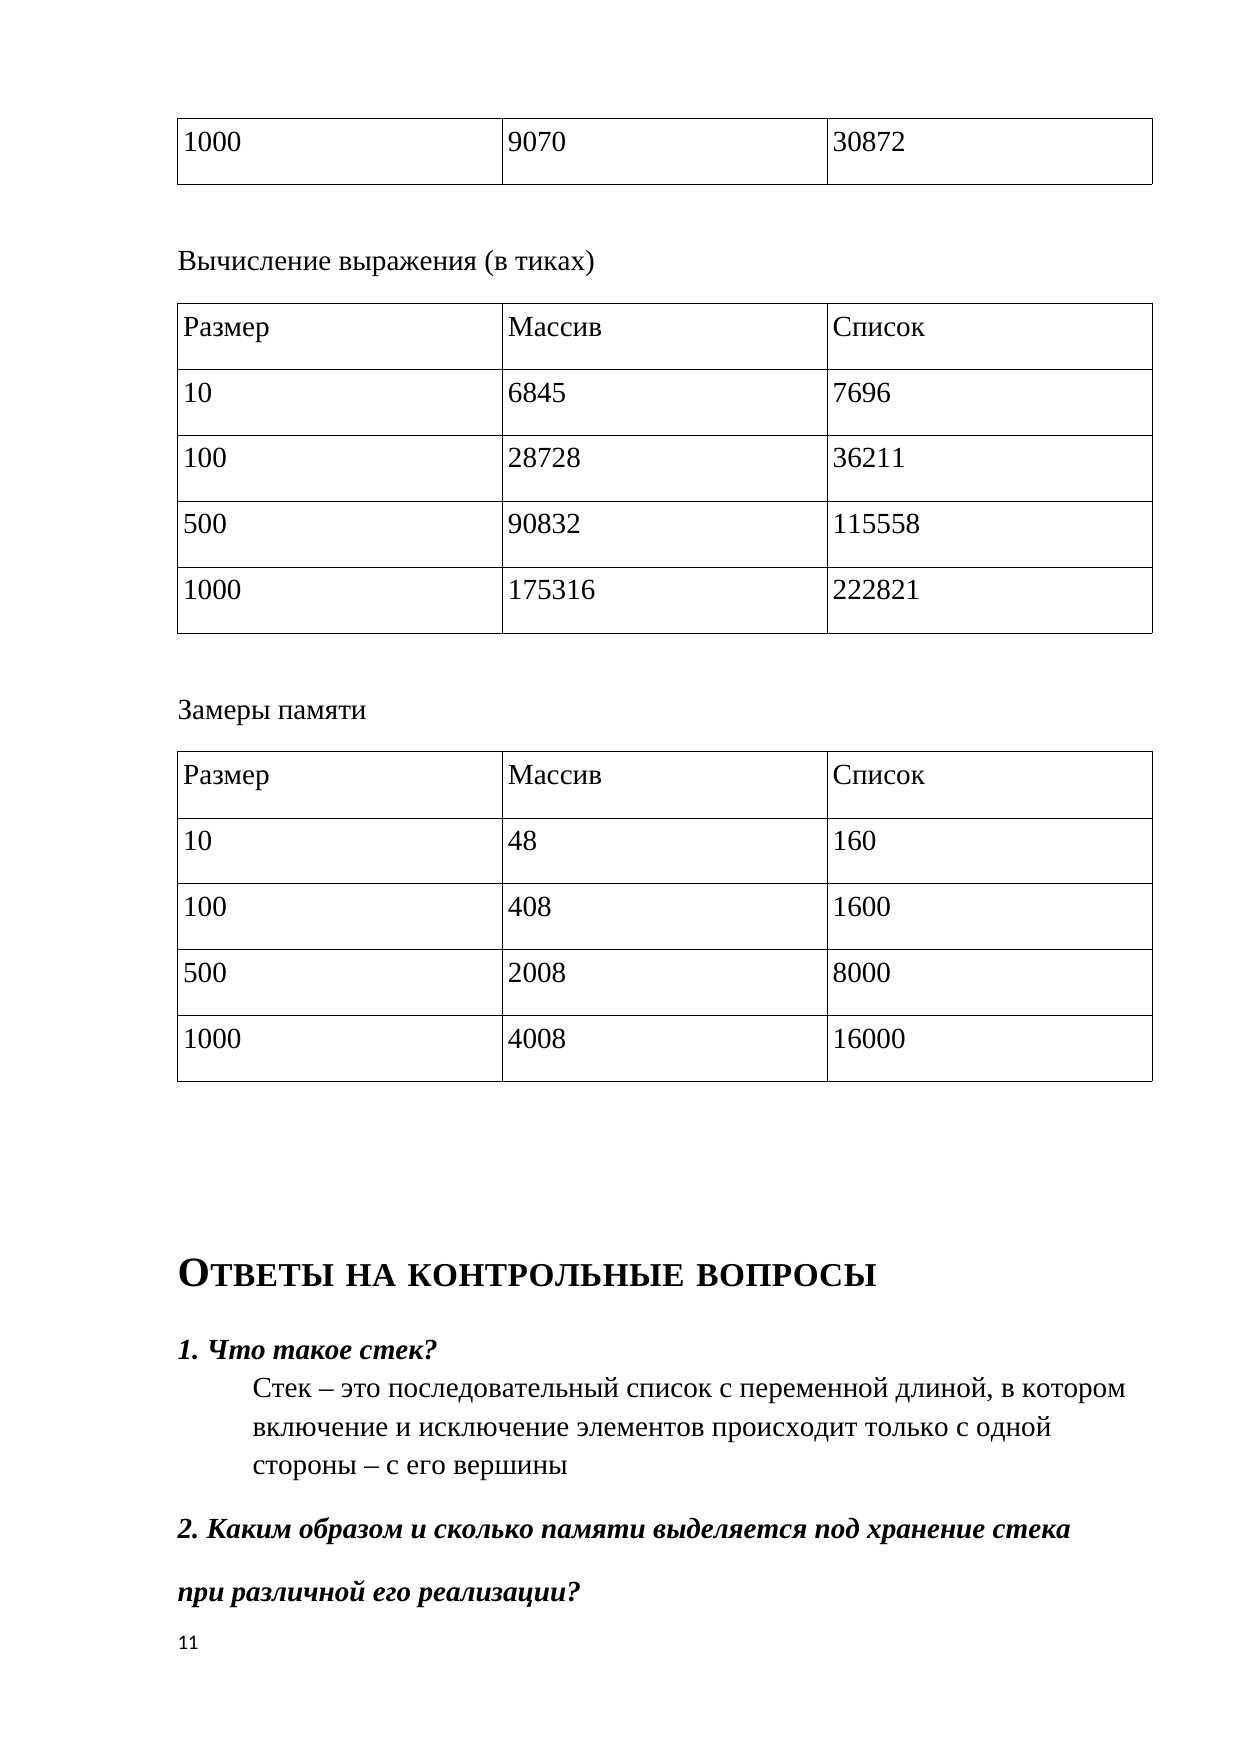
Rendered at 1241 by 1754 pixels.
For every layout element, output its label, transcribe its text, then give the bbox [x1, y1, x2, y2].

table_header Список [828, 304, 1152, 369]
table_header Размер [178, 304, 502, 369]
table_cell 4008 [503, 1016, 827, 1081]
table_header Массив [503, 304, 827, 369]
table_cell 1000 [178, 568, 502, 633]
list 1. Что такое стек? [177, 1332, 1152, 1365]
table_cell 90832 [503, 502, 827, 567]
table_cell 7696 [828, 370, 1152, 435]
list Стек – это последовательный список с переменной длиной, в котором [252, 1370, 1152, 1404]
table_cell 408 [503, 884, 827, 949]
table_cell 175316 [503, 568, 827, 633]
list включение и исключение элементов происходит только с одной стороны – с его вершины [252, 1409, 1152, 1481]
table_cell 8000 [828, 950, 1152, 1015]
table_cell 30872 [828, 119, 1152, 184]
table_cell 500 [178, 502, 502, 567]
table_cell 10 [178, 370, 502, 435]
table_cell 2008 [503, 950, 827, 1015]
table_cell 36211 [828, 436, 1152, 501]
table_cell 10 [178, 819, 502, 883]
list 2. Каким образом и сколько памяти выделяется под хранение стека [177, 1511, 1152, 1544]
table_header Список [828, 752, 1152, 817]
table_cell 1600 [828, 884, 1152, 949]
table_cell 1000 [178, 119, 502, 184]
text Замеры памяти [177, 692, 1152, 726]
table_cell 100 [178, 884, 502, 949]
table_cell 222821 [828, 568, 1152, 633]
table_cell 1000 [178, 1016, 502, 1081]
table_cell 115558 [828, 502, 1152, 567]
table_cell 48 [503, 819, 827, 883]
subtitle Ответы на контрольные вопросы [177, 1248, 1152, 1296]
table_cell 500 [178, 950, 502, 1015]
table_cell 9070 [503, 119, 827, 184]
table_header Размер [178, 752, 502, 817]
table_cell 6845 [503, 370, 827, 435]
table_cell 100 [178, 436, 502, 501]
table_cell 160 [828, 819, 1152, 883]
table_cell 16000 [828, 1016, 1152, 1081]
table_cell 28728 [503, 436, 827, 501]
table_header Массив [503, 752, 827, 817]
list при различной его реализации? [177, 1574, 1152, 1608]
text Вычисление выражения (в тиках) [177, 243, 1152, 277]
